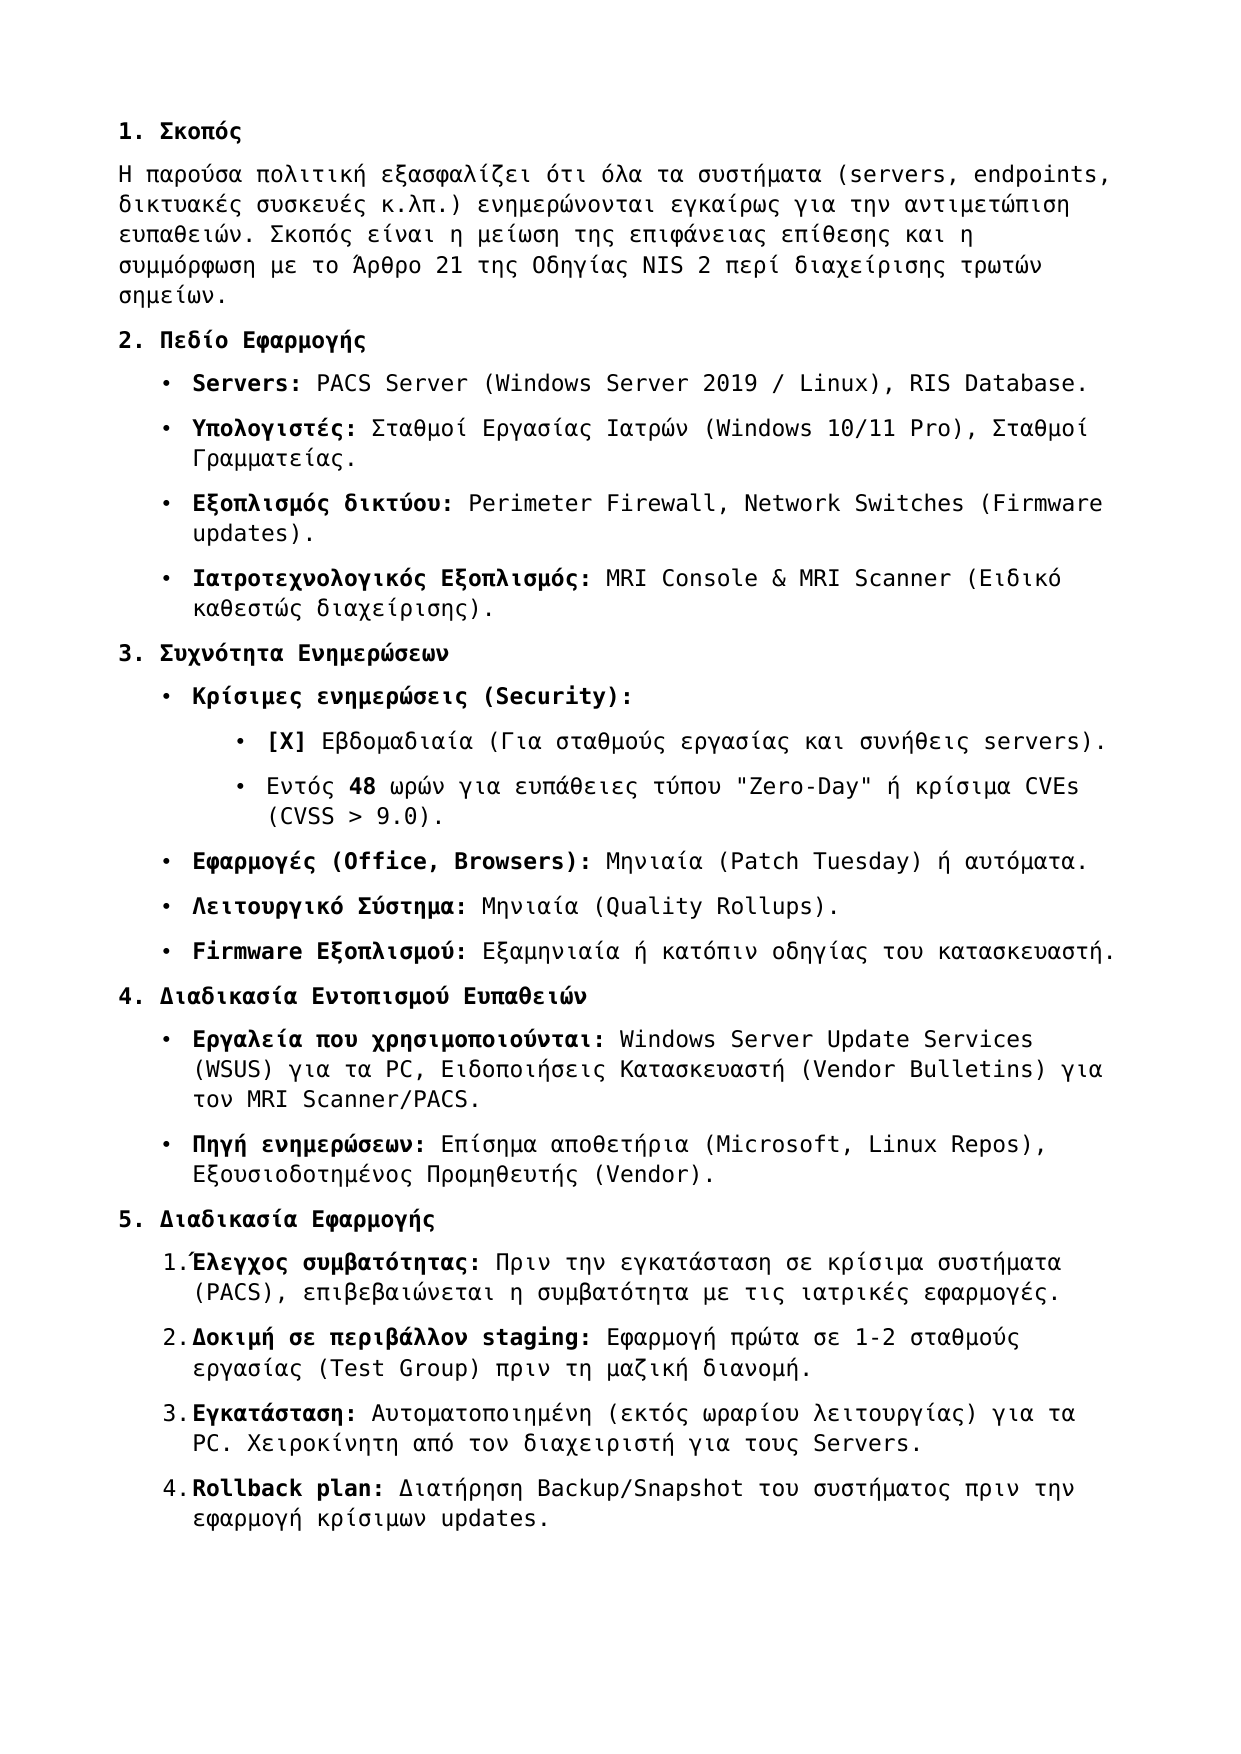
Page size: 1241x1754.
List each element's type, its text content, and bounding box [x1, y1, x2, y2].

list [Χ] Εβδομαδιαία (Για σταθμούς εργασίας και συνήθεις servers). [236, 728, 1122, 755]
list Εφαρμογές (Office, Browsers): Μηνιαία (Patch Tuesday) ή αυτόματα. [162, 848, 1122, 875]
subtitle 3. Συχνότητα Ενημερώσεων [118, 640, 1122, 667]
list Εργαλεία που χρησιμοποιούνται: Windows Server Update Services (WSUS) για τα PC, Ειδοποιήσεις Κατασκευαστή (Vendor Bulletins) για τον MRI Scanner/PACS. [162, 1026, 1122, 1113]
list Firmware Εξοπλισμού: Εξαμηνιαία ή κατόπιν οδηγίας του κατασκευαστή. [162, 938, 1122, 965]
list Δοκιμή σε περιβάλλον staging: Εφαρμογή πρώτα σε 1-2 σταθμούς εργασίας (Test Group) πριν τη μαζική διανομή. [162, 1324, 1122, 1381]
list Λειτουργικό Σύστημα: Μηνιαία (Quality Rollups). [162, 893, 1122, 920]
subtitle 5. Διαδικασία Εφαρμογής [118, 1206, 1122, 1233]
list Εντός 48 ωρών για ευπάθειες τύπου "Zero-Day" ή κρίσιμα CVEs (CVSS > 9.0). [236, 773, 1122, 830]
list Ιατροτεχνολογικός Εξοπλισμός: MRI Console & MRI Scanner (Ειδικό καθεστώς διαχείρισης). [162, 565, 1122, 622]
subtitle 4. Διαδικασία Εντοπισμού Ευπαθειών [118, 983, 1122, 1009]
list Κρίσιμες ενημερώσεις (Security): [162, 683, 1122, 710]
list Rollback plan: Διατήρηση Backup/Snapshot του συστήματος πριν την εφαρμογή κρίσιμων updates. [162, 1475, 1122, 1532]
list Εξοπλισμός δικτύου: Perimeter Firewall, Network Switches (Firmware updates). [162, 490, 1122, 547]
list Έλεγχος συμβατότητας: Πριν την εγκατάσταση σε κρίσιμα συστήματα (PACS), επιβεβαιώνεται η συμβατότητα με τις ιατρικές εφαρμογές. [162, 1249, 1122, 1306]
subtitle 1. Σκοπός [118, 118, 1122, 145]
subtitle 2. Πεδίο Εφαρμογής [118, 327, 1122, 354]
text Η παρούσα πολιτική εξασφαλίζει ότι όλα τα συστήματα (servers, endpoints, δικτυακές συσκευές κ.λπ.) ενημερώνονται εγκαίρως για την αντιμετώπιση ευπαθειών. Σκοπός είναι η μείωση της επιφάνειας επίθεσης και η συμμόρφωση με το Άρθρο 21 της Οδηγίας NIS 2 περί διαχείρισης τρωτών σημείων. [118, 161, 1122, 309]
list Υπολογιστές: Σταθμοί Εργασίας Ιατρών (Windows 10/11 Pro), Σταθμοί Γραμματείας. [162, 415, 1122, 472]
list Servers: PACS Server (Windows Server 2019 / Linux), RIS Database. [162, 370, 1122, 397]
list Εγκατάσταση: Αυτοματοποιημένη (εκτός ωραρίου λειτουργίας) για τα PC. Χειροκίνητη από τον διαχειριστή για τους Servers. [162, 1400, 1122, 1457]
list Πηγή ενημερώσεων: Επίσημα αποθετήρια (Microsoft, Linux Repos), Εξουσιοδοτημένος Προμηθευτής (Vendor). [162, 1131, 1122, 1188]
